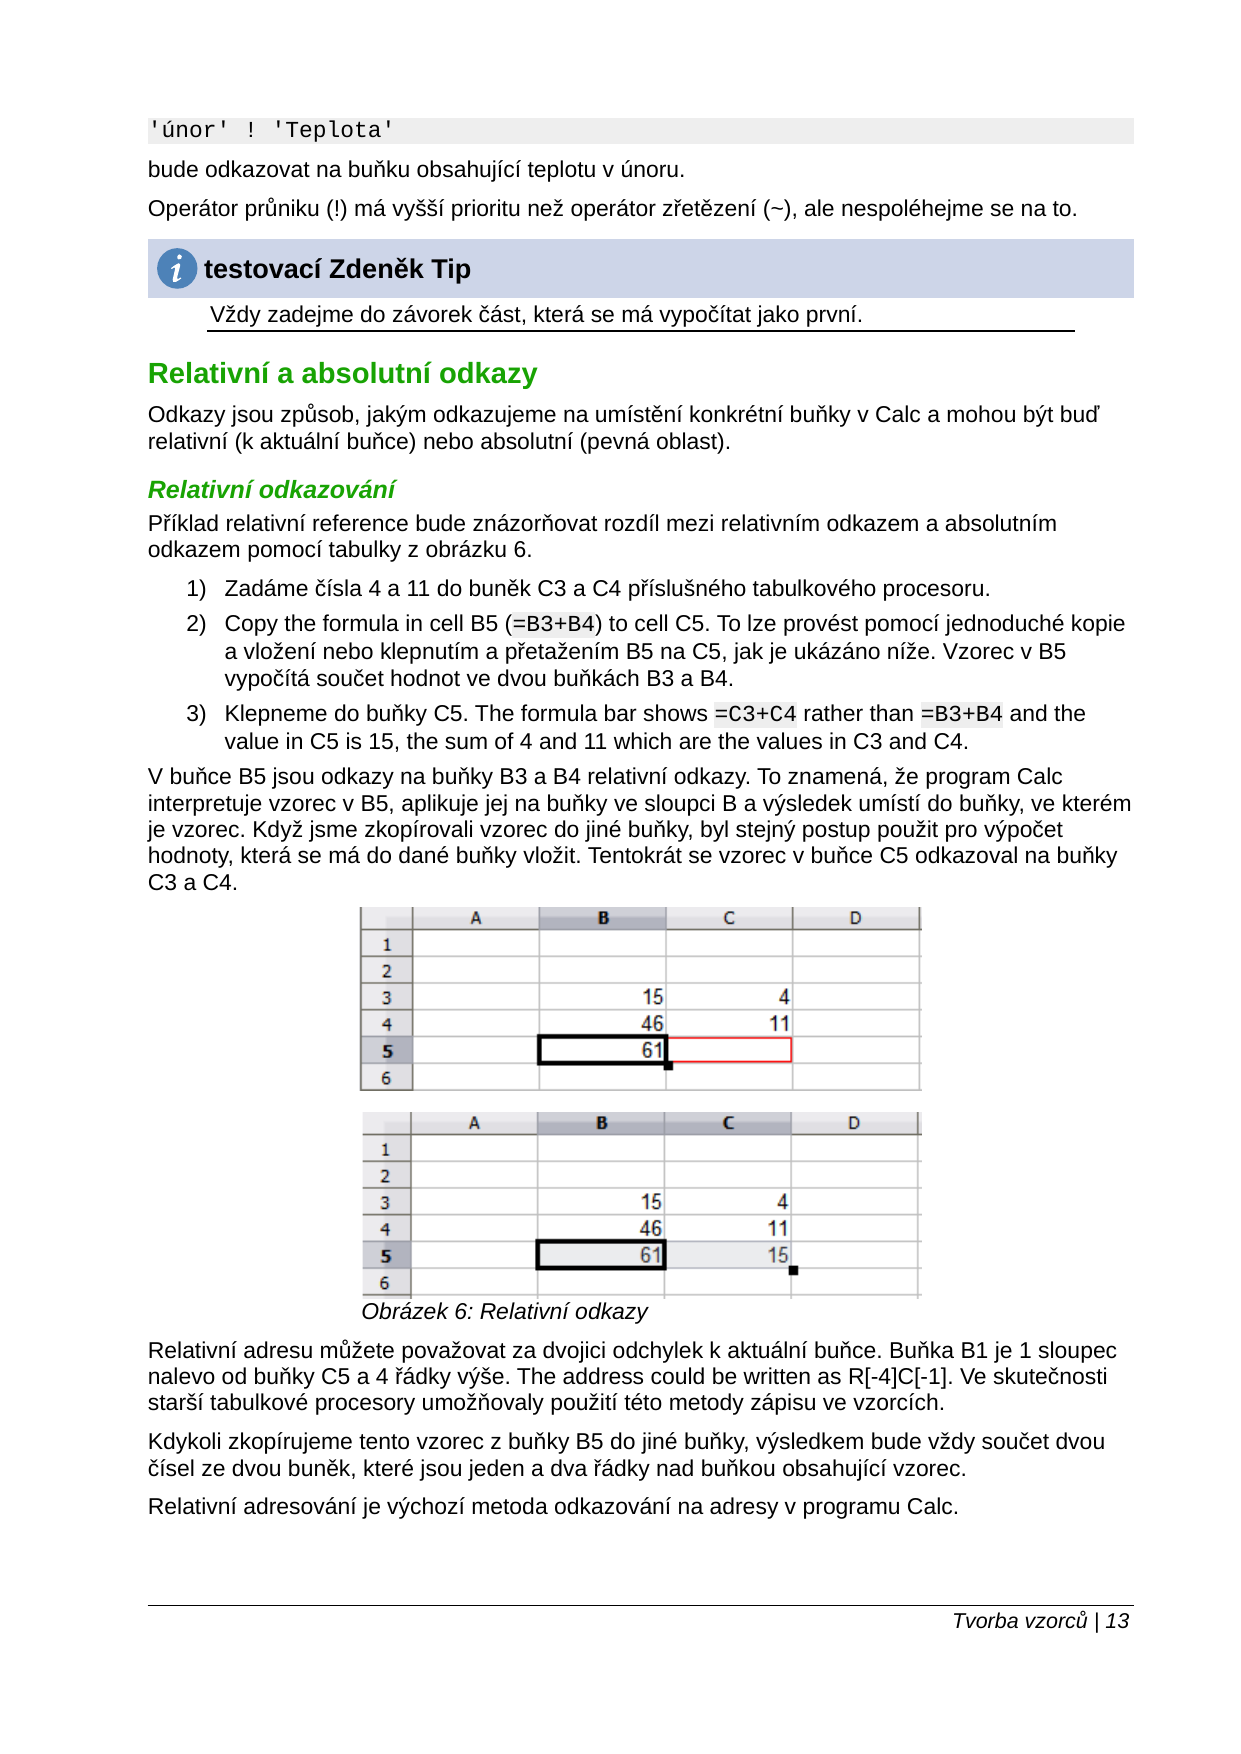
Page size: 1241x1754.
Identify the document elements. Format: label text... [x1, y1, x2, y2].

text V buňce B5 jsou odkazy na buňky B3 a B4 relativní odkazy. To znamená, že program Calc interpretuje vzorec v B5, aplikuje jej na buňky ve sloupci B a výsledek umístí do buňky, ve kterém je vzorec. Když jsme zkopírovali vzorec do jiné buňky, byl stejný postup použit pro výpočet hodnoty, která se má do dané buňky vložit. Tentokrát se vzorec v buňce C5 odkazoval na buňky C3 a C4. [148, 763, 1134, 895]
list Copy the formula in cell B5 (=B3+B4) to cell C5. To lze provést pomocí jednoduché kopie a vložení nebo klepnutím a přetažením B5 na C5, jak je ukázáno níže. Vzorec v B5 vypočítá součet hodnot ve dvou buňkách B3 a B4. [207, 610, 1134, 691]
text 'únor' ! 'Teplota' [395, 118, 1134, 144]
text Kdykoli zkopírujeme tento vzorec z buňky B5 do jiné buňky, výsledkem bude vždy součet dvou čísel ze dvou buněk, které jsou jeden a dva řádky nad buňkou obsahující vzorec. [148, 1428, 1134, 1481]
text Vždy zadejme do závorek část, která se má vypočítat jako první. [207, 298, 1075, 330]
text Relativní adresování je výchozí metoda odkazování na adresy v programu Calc. [148, 1493, 1134, 1520]
text Relativní adresu můžete považovat za dvojici odchylek k aktuální buňce. Buňka B1 je 1 sloupec nalevo od buňky C5 a 4 řádky výše. The address could be written as R[-4]C[-1]. Ve skutečnosti starší tabulkové procesory umožňovaly použití této metody zápisu ve vzorcích. [148, 1337, 1134, 1416]
subtitle testovací Zdeněk Tip [148, 239, 1134, 298]
picture [359, 907, 922, 1091]
subtitle Relativní a absolutní odkazy [148, 356, 1134, 390]
subtitle Relativní odkazování [148, 475, 1134, 503]
text Operátor průniku (!) má vyšší prioritu než operátor zřetězení (~), ale nespoléhejme se na to. [148, 195, 1134, 221]
text Obrázek 6: Relativní odkazy [361, 1091, 920, 1324]
list Klepneme do buňky C5. The formula bar shows =C3+C4 rather than =B3+B4 and the value in C5 is 15, the sum of 4 and 11 which are the values in C3 and C4. [207, 700, 1134, 754]
text bude odkazovat na buňku obsahující teplotu v únoru. [148, 156, 1134, 182]
list Příklad relativní reference bude znázorňovat rozdíl mezi relativním odkazem a absolutním odkazem pomocí tabulky z obrázku 6. [148, 509, 1134, 562]
text Odkazy jsou způsob, jakým odkazujeme na umístění konkrétní buňky v Calc a mohou být buď relativní (k aktuální buňce) nebo absolutní (pevná oblast). [148, 401, 1134, 454]
picture [362, 1112, 922, 1299]
list Zadáme čísla 4 a 11 do buněk C3 a C4 příslušného tabulkového procesoru. [207, 575, 1134, 601]
